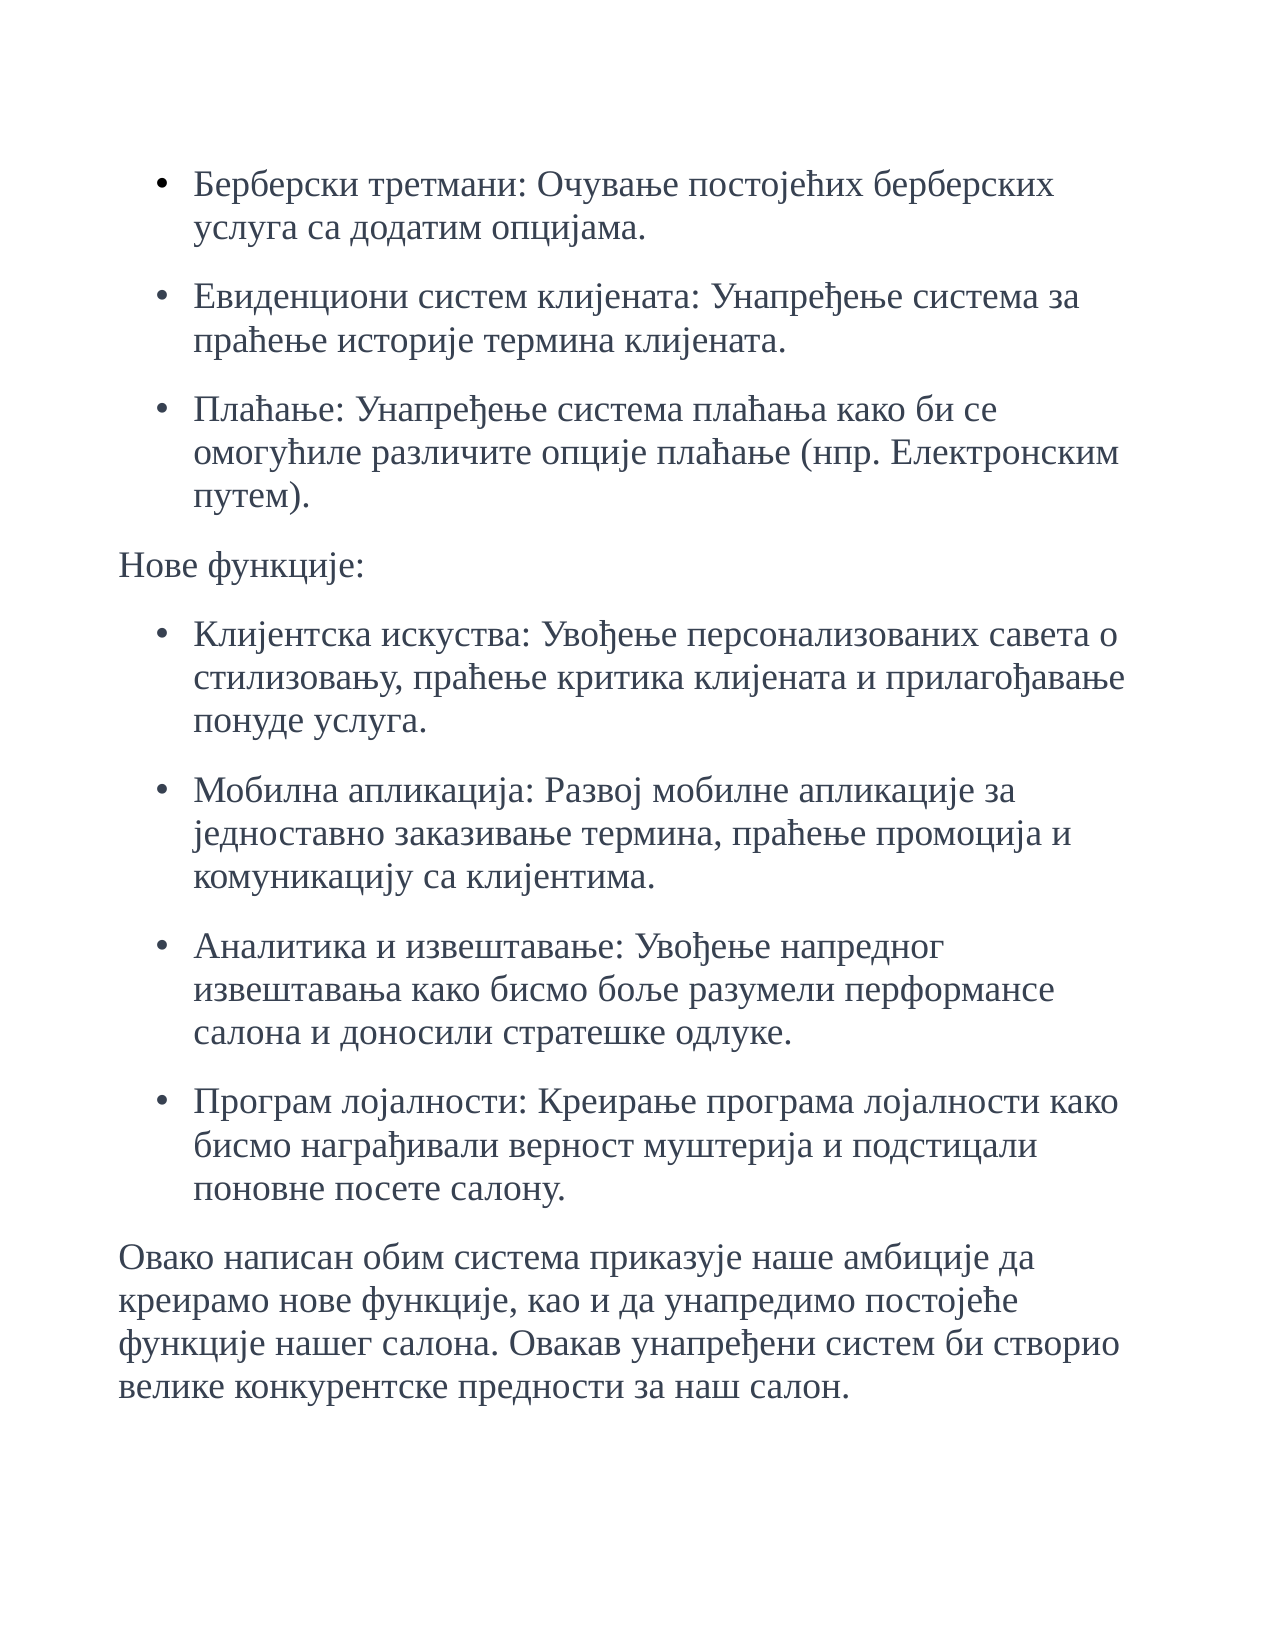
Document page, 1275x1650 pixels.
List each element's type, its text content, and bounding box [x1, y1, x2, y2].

list Програм лојалности: Креирање програма лојалности како бисмо награђивали верност муштерија и подстицали поновне посете салону. [156, 1079, 1157, 1208]
list Аналитика и извештавање: Увођење напредног извештавања како бисмо боље разумели перформансе салона и доносили стратешке одлуке. [156, 923, 1157, 1052]
list Клијентска искуства: Увођење персонализованих савета о стилизовању, праћење критика клијената и прилагођавање понуде услуга. [156, 612, 1157, 741]
list Берберски третмани: Очување постојећих берберских услуга са додатим опцијама. [156, 161, 1157, 247]
list Мобилна апликација: Развој мобилне апликације за једноставно заказивање термина, праћење промоција и комуникацију са клијентима. [156, 767, 1157, 897]
list Евиденциони систем клијената: Унапређење система за праћење историје термина клијената. [156, 274, 1157, 360]
text Овако написан обим система приказује наше амбиције да креирамо нове функције, као и да унапредимо постојеће функције нашег салона. Овакав унапређени систем би створио велике конкурентске предности за наш салон. [118, 1234, 1157, 1407]
list Плаћање: Унапређење система плаћања како би се омогућиле различите опције плаћање (нпр. Електронским путем). [156, 386, 1157, 516]
text Нове функције: [118, 542, 1157, 585]
